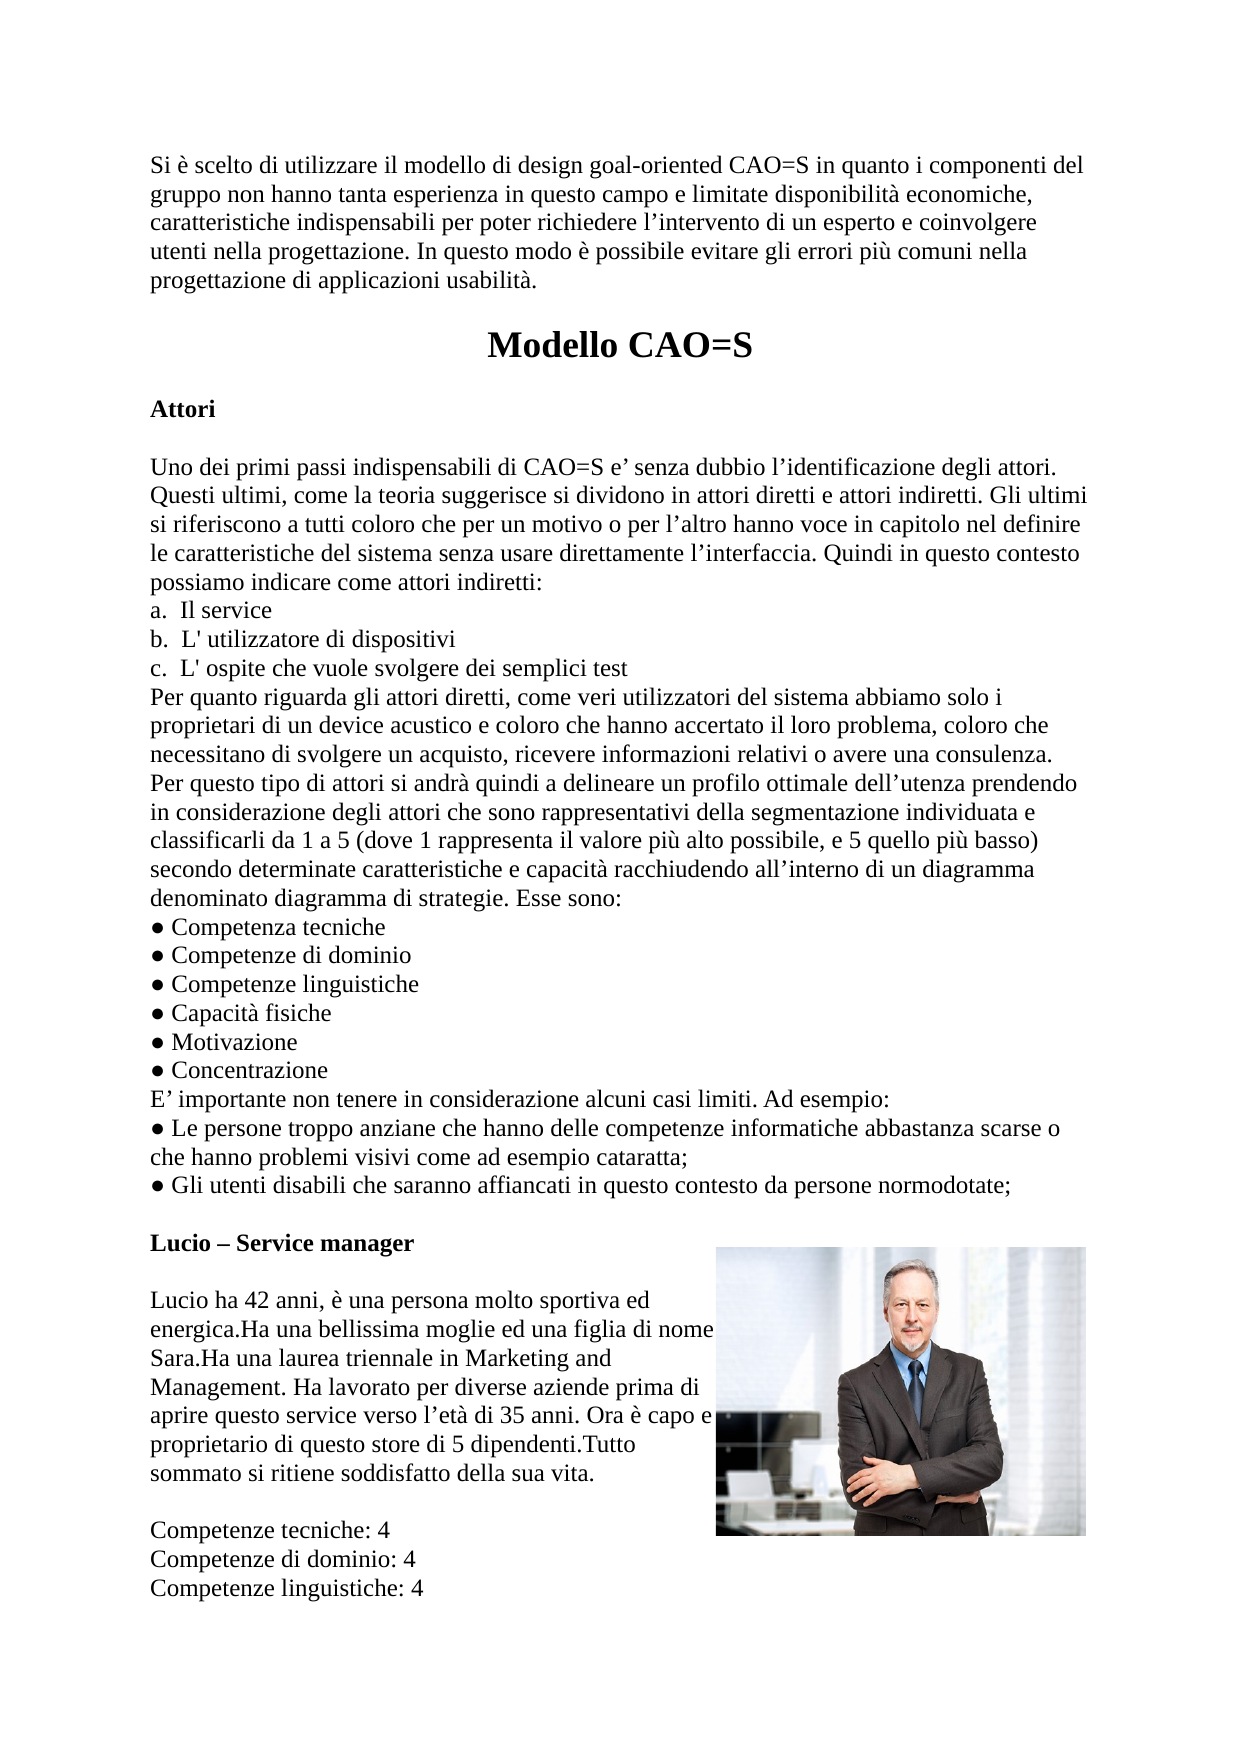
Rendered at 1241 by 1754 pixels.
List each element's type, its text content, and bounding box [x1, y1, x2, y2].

text Lucio ha 42 anni, è una persona molto sportiva ed energica.Ha una bellissima moglie ed una figlia di nome Sara.Ha una laurea triennale in Marketing and Management. Ha lavorato per diverse aziende prima di aprire questo service verso l’età di 35 anni. Ora è capo e proprietario di questo store di 5 dipendenti.Tutto sommato si ritiene soddisfatto della sua vita. [150, 1286, 715, 1487]
text Modello CAO=S [150, 322, 1090, 366]
text Attori [150, 394, 1090, 423]
text E’ importante non tenere in considerazione alcuni casi limiti. Ad esempio: [150, 1084, 1090, 1113]
text ● Motivazione [150, 1027, 1090, 1056]
text ● Competenze linguistiche [150, 969, 1090, 998]
text ● Gli utenti disabili che saranno affiancati in questo contesto da persone normodotate; [150, 1171, 1090, 1199]
text ● Competenze di dominio [150, 941, 1090, 969]
text Competenze di dominio: 4 [150, 1544, 1090, 1573]
text Uno dei primi passi indispensabili di CAO=S e’ senza dubbio l’identificazione degli attori. Questi ultimi, come la teoria suggerisce si dividono in attori diretti e attori indiretti. Gli ultimi si riferiscono a tutti coloro che per un motivo o per l’altro hanno voce in capitolo nel definire le caratteristiche del sistema senza usare direttamente l’interfaccia. Quindi in questo contesto possiamo indicare come attori indiretti: [150, 452, 1090, 596]
text a. Il service [150, 596, 1090, 624]
text c. L' ospite che vuole svolgere dei semplici test [150, 653, 1090, 682]
text Lucio – Service manager [150, 1228, 1090, 1257]
text ● Le persone troppo anziane che hanno delle competenze informatiche abbastanza scarse o che hanno problemi visivi come ad esempio cataratta; [150, 1113, 1090, 1171]
text Si è scelto di utilizzare il modello di design goal-oriented CAO=S in quanto i componenti del gruppo non hanno tanta esperienza in questo campo e limitate disponibilità economiche, caratteristiche indispensabili per poter richiedere l’intervento di un esperto e coinvolgere utenti nella progettazione. In questo modo è possibile evitare gli errori più comuni nella progettazione di applicazioni usabilità. [150, 150, 1090, 294]
text ● Concentrazione [150, 1056, 1090, 1084]
text ● Capacità fisiche [150, 998, 1090, 1027]
text ● Competenza tecniche [150, 912, 1090, 941]
text Per quanto riguarda gli attori diretti, come veri utilizzatori del sistema abbiamo solo i proprietari di un device acustico e coloro che hanno accertato il loro problema, coloro che necessitano di svolgere un acquisto, ricevere informazioni relativi o avere una consulenza. [150, 682, 1090, 768]
text Competenze tecniche: 4 [150, 1516, 1090, 1544]
text Competenze linguistiche: 4 [150, 1573, 1090, 1602]
text Per questo tipo di attori si andrà quindi a delineare un profilo ottimale dell’utenza prendendo in considerazione degli attori che sono rappresentativi della segmentazione individuata e classificarli da 1 a 5 (dove 1 rappresenta il valore più alto possibile, e 5 quello più basso) secondo determinate caratteristiche e capacità racchiudendo all’interno di un diagramma denominato diagramma di strategie. Esse sono: [150, 768, 1090, 912]
text b. L' utilizzatore di dispositivi [150, 624, 1090, 653]
